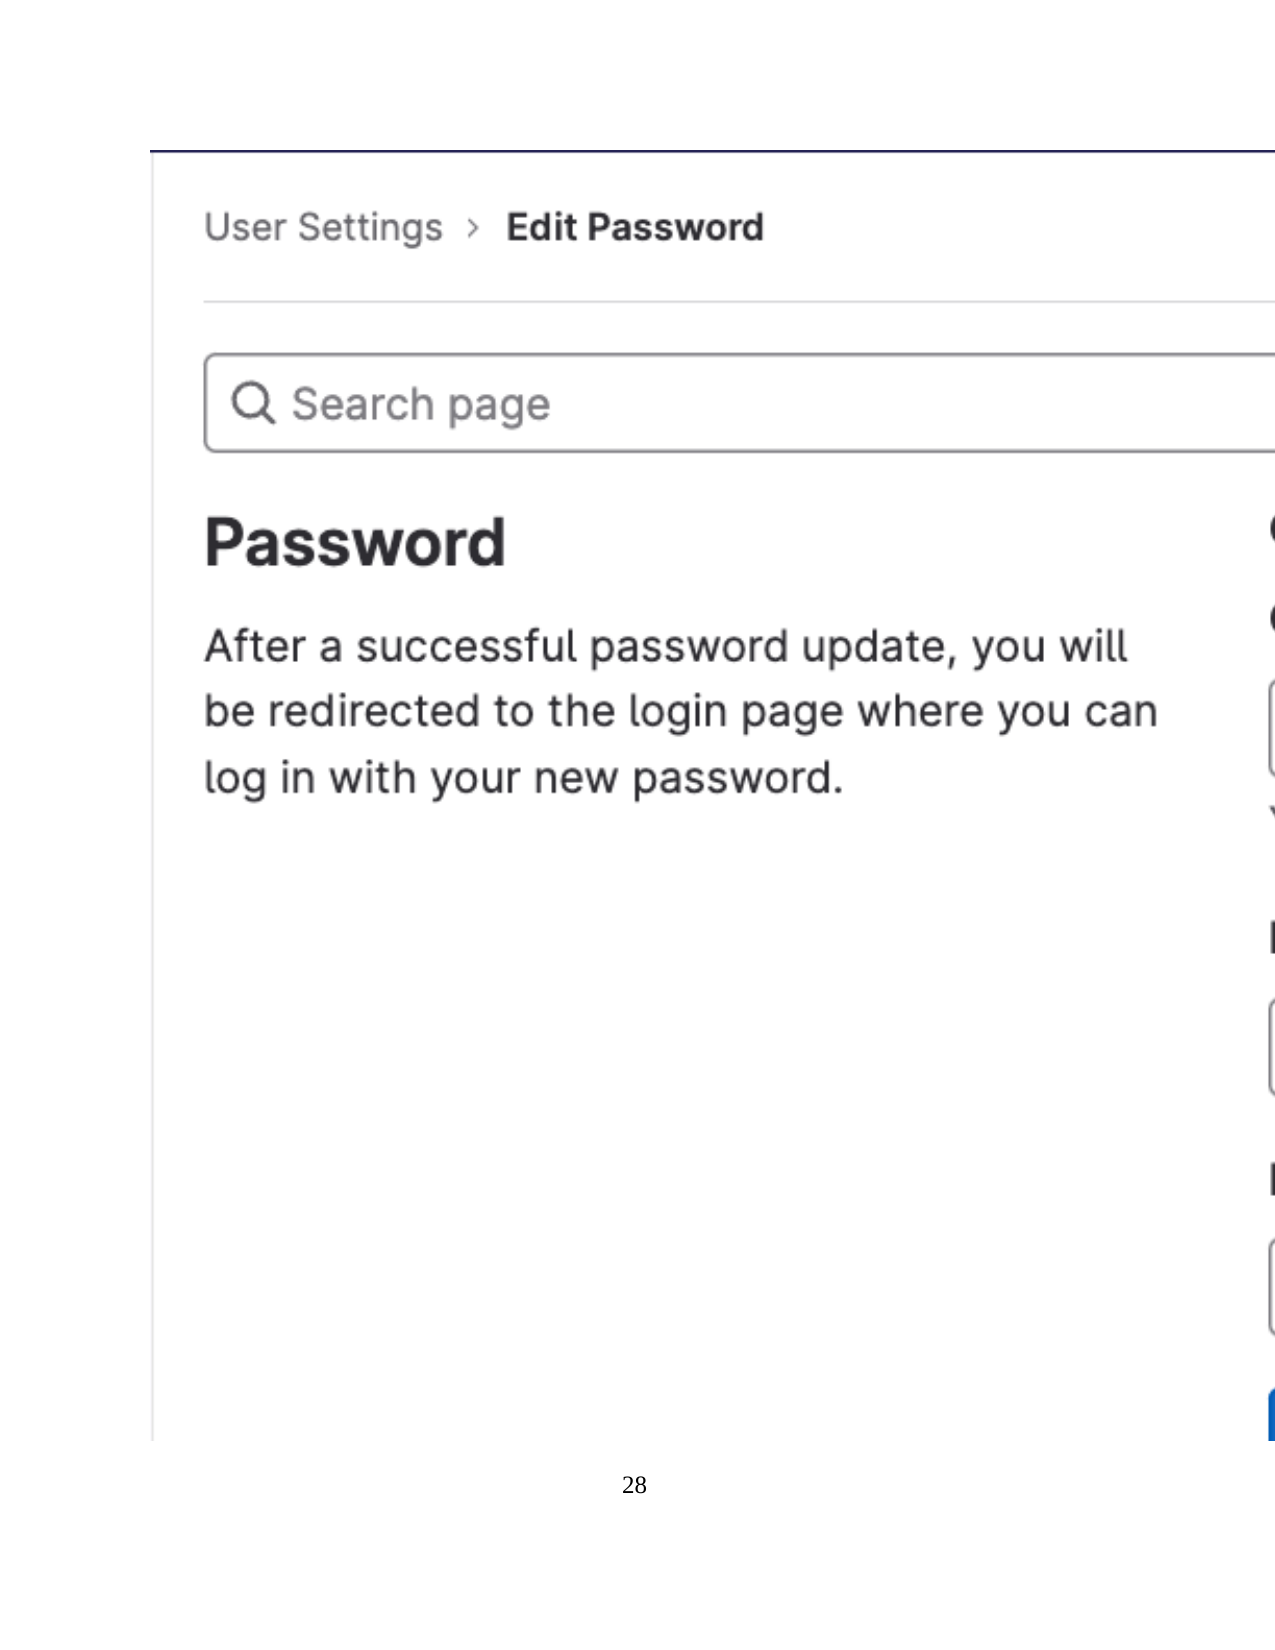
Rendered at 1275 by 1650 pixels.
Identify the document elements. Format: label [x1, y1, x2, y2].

picture [150, 150, 1275, 1441]
